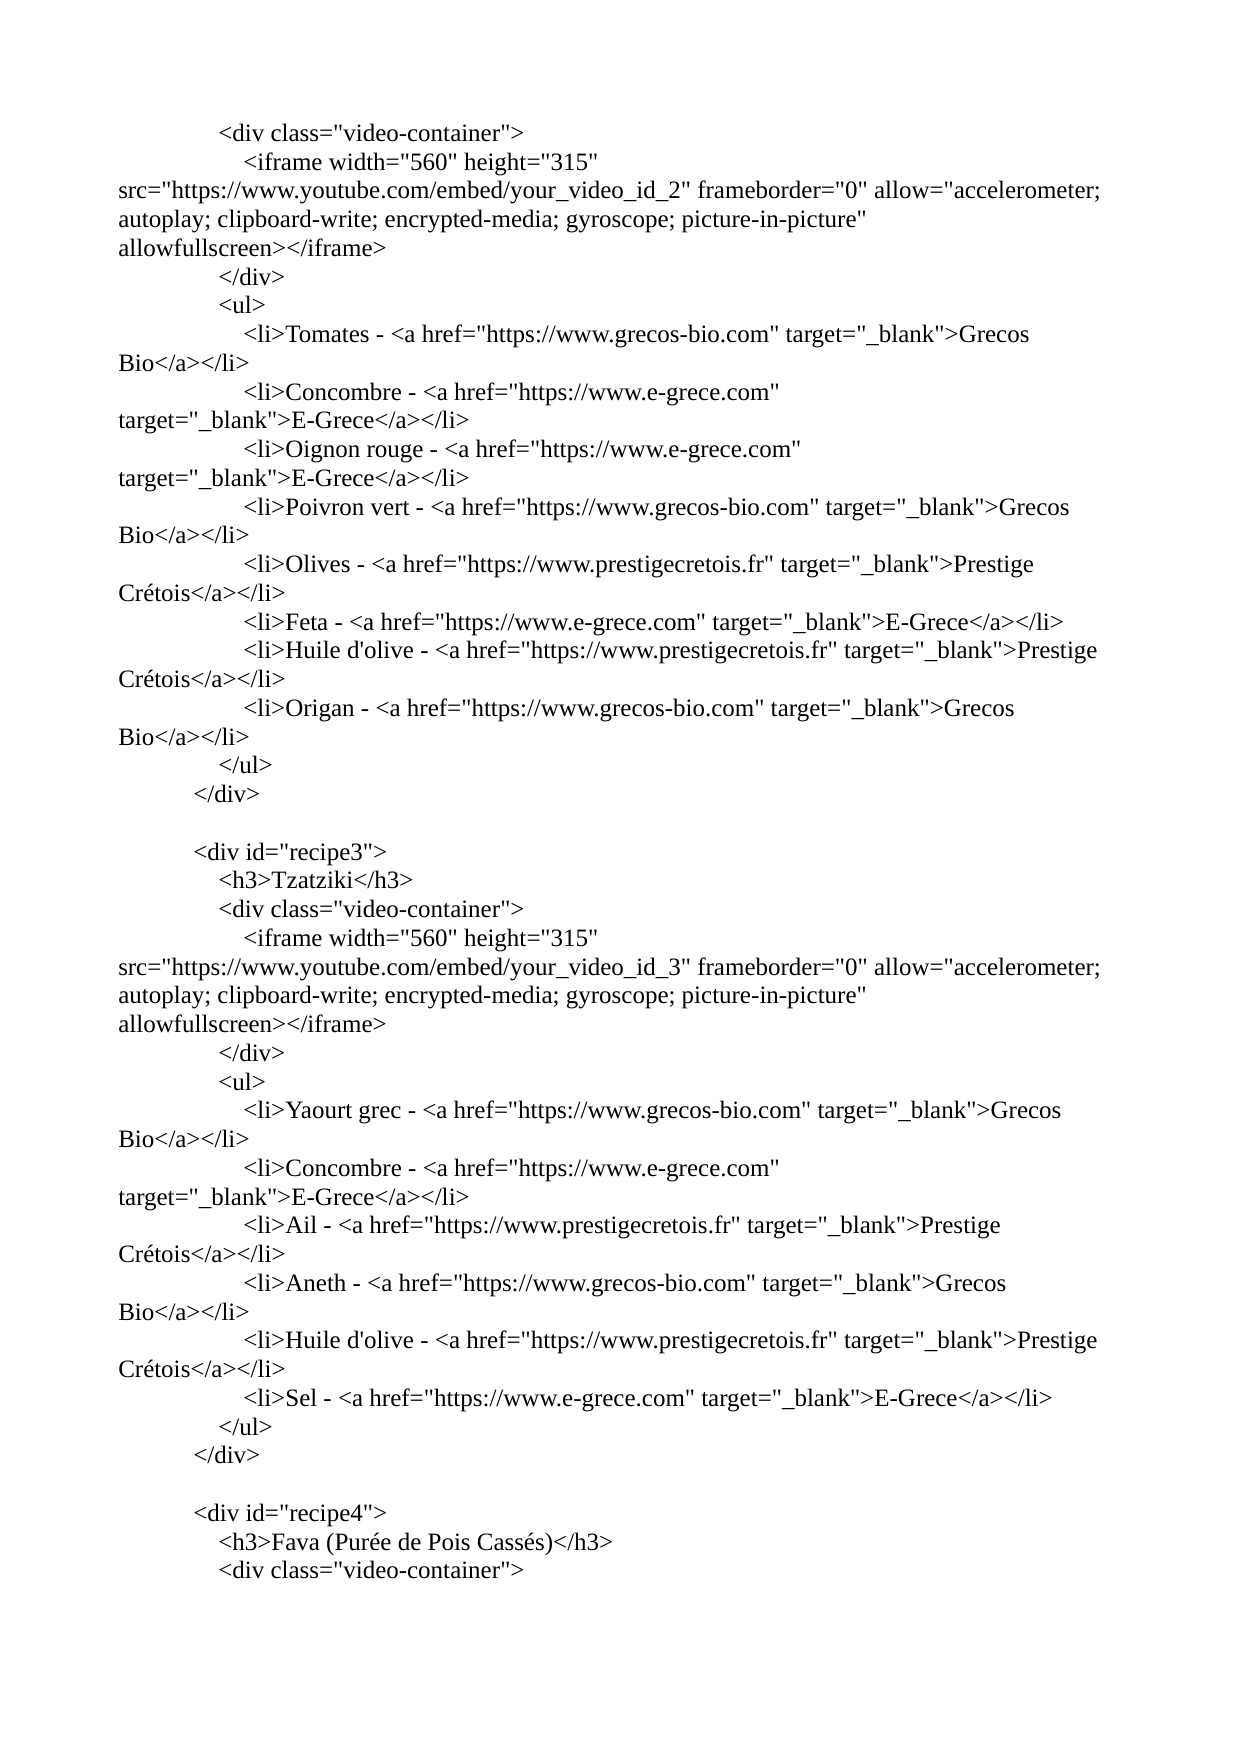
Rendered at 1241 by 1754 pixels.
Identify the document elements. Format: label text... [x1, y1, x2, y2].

text <li>Huile d'olive - <a href="https://www.prestigecretois.fr" target="_blank">Prestige Crétois</a></li> [118, 1326, 1122, 1383]
text </div> [118, 779, 1122, 808]
text <div class="video-container"> [118, 894, 1122, 923]
text <div id="recipe3"> [118, 837, 1122, 866]
text <li>Sel - <a href="https://www.e-grece.com" target="_blank">E-Grece</a></li> [118, 1383, 1122, 1412]
text <iframe width="560" height="315" src="https://www.youtube.com/embed/your_video_id_2" frameborder="0" allow="accelerometer; autoplay; clipboard-write; encrypted-media; gyroscope; picture-in-picture" allowfullscreen></iframe> [118, 147, 1122, 262]
text <li>Yaourt grec - <a href="https://www.grecos-bio.com" target="_blank">Grecos Bio</a></li> [118, 1096, 1122, 1153]
text <div id="recipe4"> [118, 1498, 1122, 1527]
text <h3>Fava (Purée de Pois Cassés)</h3> [118, 1527, 1122, 1556]
text <h3>Tzatziki</h3> [118, 866, 1122, 894]
text <li>Ail - <a href="https://www.prestigecretois.fr" target="_blank">Prestige Crétois</a></li> [118, 1211, 1122, 1268]
text <li>Concombre - <a href="https://www.e-grece.com" target="_blank">E-Grece</a></li> [118, 377, 1122, 434]
text <ul> [118, 1067, 1122, 1096]
text <li>Concombre - <a href="https://www.e-grece.com" target="_blank">E-Grece</a></li> [118, 1153, 1122, 1211]
text <li>Huile d'olive - <a href="https://www.prestigecretois.fr" target="_blank">Prestige Crétois</a></li> [118, 636, 1122, 693]
text <li>Olives - <a href="https://www.prestigecretois.fr" target="_blank">Prestige Crétois</a></li> [118, 549, 1122, 607]
text </div> [118, 1441, 1122, 1469]
text <div class="video-container"> [118, 1556, 1122, 1584]
text <li>Poivron vert - <a href="https://www.grecos-bio.com" target="_blank">Grecos Bio</a></li> [118, 492, 1122, 549]
text <li>Origan - <a href="https://www.grecos-bio.com" target="_blank">Grecos Bio</a></li> [118, 693, 1122, 751]
text </div> [118, 1038, 1122, 1067]
text <li>Oignon rouge - <a href="https://www.e-grece.com" target="_blank">E-Grece</a></li> [118, 434, 1122, 492]
text </ul> [118, 1412, 1122, 1441]
text <div class="video-container"> [118, 118, 1122, 147]
text </ul> [118, 751, 1122, 779]
text <li>Tomates - <a href="https://www.grecos-bio.com" target="_blank">Grecos Bio</a></li> [118, 319, 1122, 377]
text <li>Aneth - <a href="https://www.grecos-bio.com" target="_blank">Grecos Bio</a></li> [118, 1268, 1122, 1326]
text <li>Feta - <a href="https://www.e-grece.com" target="_blank">E-Grece</a></li> [118, 607, 1122, 636]
text <ul> [118, 291, 1122, 319]
text <iframe width="560" height="315" src="https://www.youtube.com/embed/your_video_id_3" frameborder="0" allow="accelerometer; autoplay; clipboard-write; encrypted-media; gyroscope; picture-in-picture" allowfullscreen></iframe> [118, 923, 1122, 1038]
text </div> [118, 262, 1122, 291]
